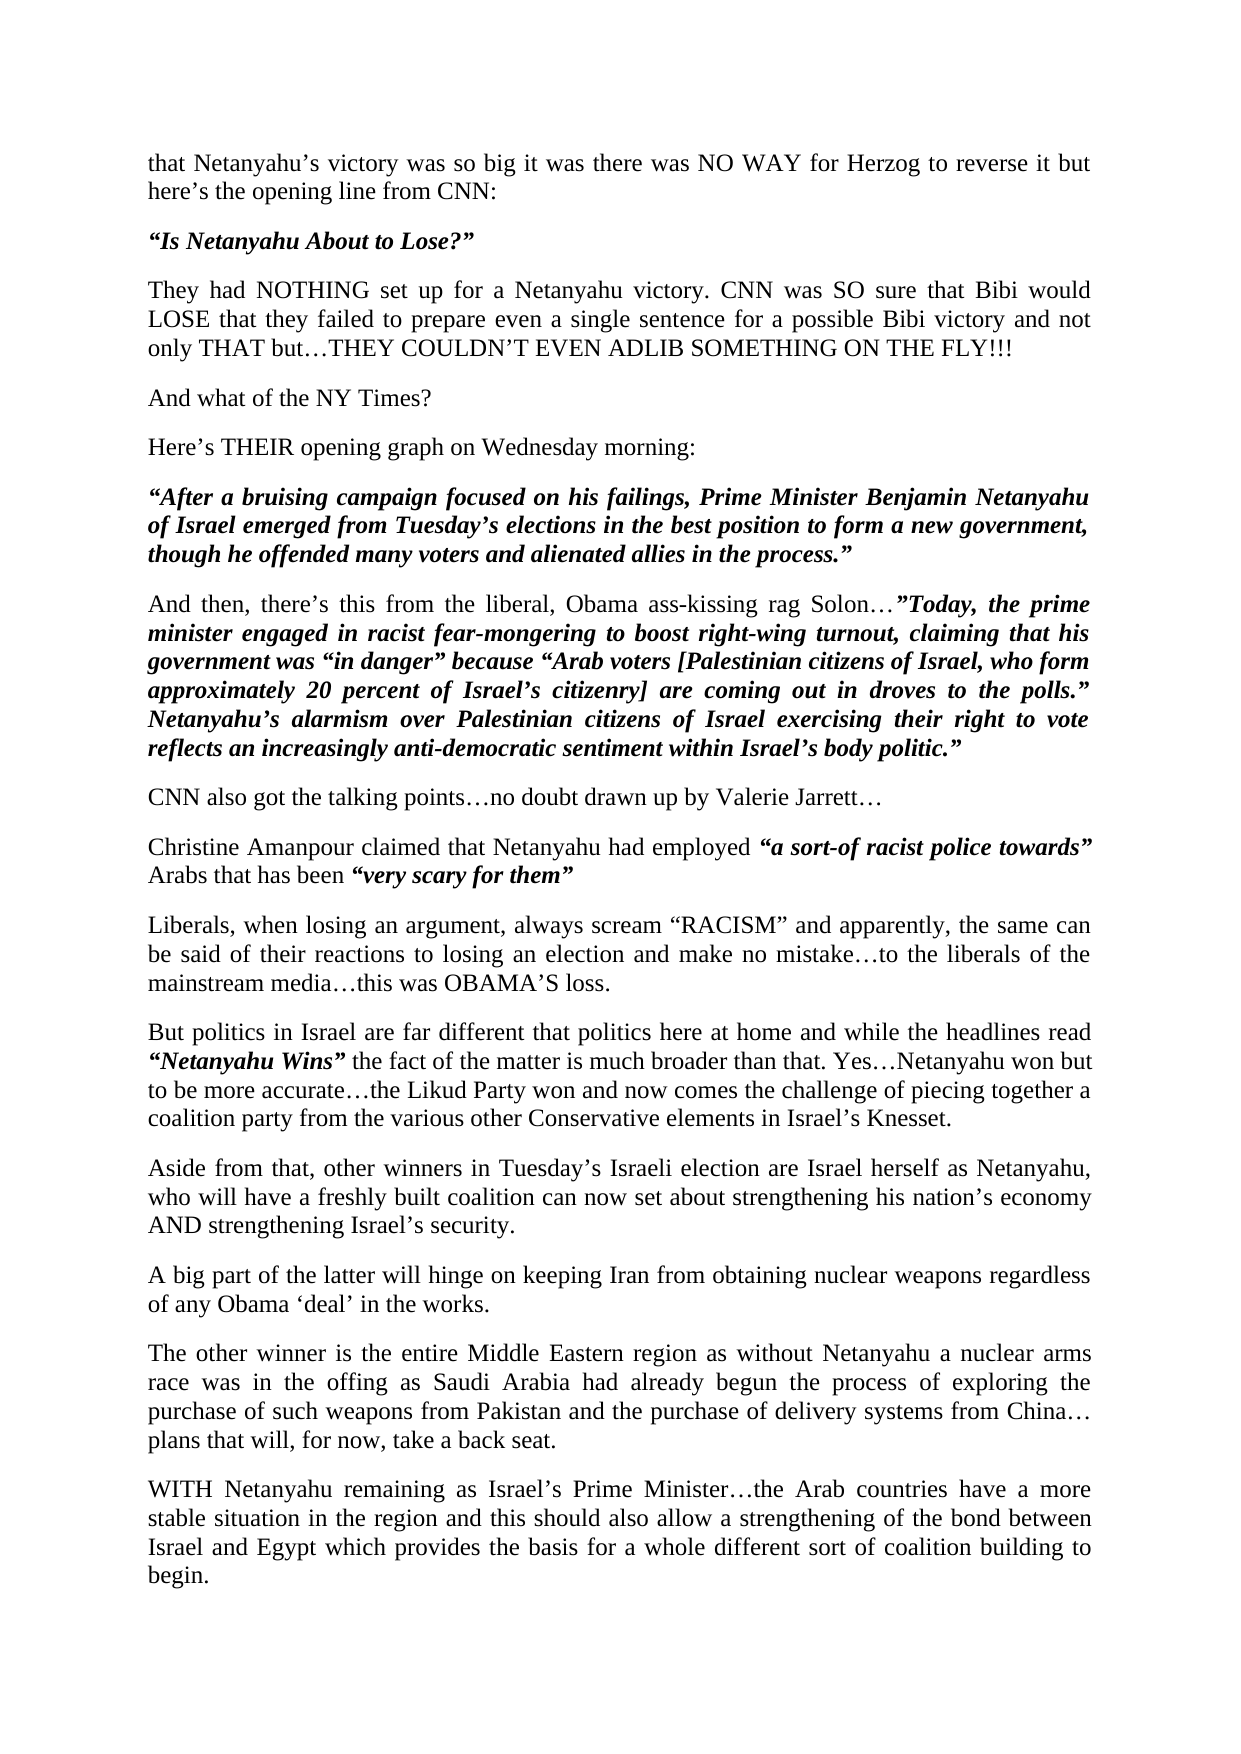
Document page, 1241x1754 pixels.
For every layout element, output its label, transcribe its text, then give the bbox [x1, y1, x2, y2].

text Aside from that, other winners in Tuesday’s Israeli election are Israel herself as Netanyahu, who will have a freshly built coalition can now set about strengthening his nation’s economy AND strengthening Israel’s security. [148, 1153, 1093, 1239]
text But politics in Israel are far different that politics here at home and while the headlines read “Netanyahu Wins” the fact of the matter is much broader than that. Yes…Netanyahu won but to be more accurate…the Likud Party won and now comes the challenge of piecing together a coalition party from the various other Conservative elements in Israel’s Knesset. [148, 1017, 1093, 1132]
text Liberals, when losing an argument, always scream “RACISM” and apparently, the same can be said of their reactions to losing an election and make no mistake…to the liberals of the mainstream media…this was OBAMA’S loss. [148, 910, 1093, 996]
text “After a bruising campaign focused on his failings, Prime Minister Benjamin Netanyahu of Israel emerged from Tuesday’s elections in the best position to form a new government, though he offended many voters and alienated allies in the process.” [148, 482, 1093, 568]
text The other winner is the entire Middle Eastern region as without Netanyahu a nuclear arms race was in the offing as Saudi Arabia had already begun the process of exploring the purchase of such weapons from Pakistan and the purchase of delivery systems from China…plans that will, for now, take a back seat. [148, 1338, 1093, 1453]
text CNN also got the talking points…no doubt drawn up by Valerie Jarrett… [148, 782, 1093, 811]
text Here’s THEIR opening graph on Wednesday morning: [148, 432, 1093, 461]
text A big part of the latter will hinge on keeping Iran from obtaining nuclear weapons regardless of any Obama ‘deal’ in the works. [148, 1260, 1093, 1318]
text And what of the NY Times? [148, 383, 1093, 411]
text that Netanyahu’s victory was so big it was there was NO WAY for Herzog to reverse it but here’s the opening line from CNN: [148, 148, 1093, 205]
text And then, there’s this from the liberal, Obama ass-kissing rag Solon…”Today, the prime minister engaged in racist fear-mongering to boost right-wing turnout, claiming that his government was “in danger” because “Arab voters [Palestinian citizens of Israel, who form approximately 20 percent of Israel’s citizenry] are coming out in droves to the polls.” Netanyahu’s alarmism over Palestinian citizens of Israel exercising their right to vote reflects an increasingly anti-democratic sentiment within Israel’s body politic.” [148, 589, 1093, 761]
text They had NOTHING set up for a Netanyahu victory. CNN was SO sure that Bibi would LOSE that they failed to prepare even a single sentence for a possible Bibi victory and not only THAT but…THEY COULDN’T EVEN ADLIB SOMETHING ON THE FLY!!! [148, 276, 1093, 362]
text Christine Amanpour claimed that Netanyahu had employed “a sort-of racist police towards” Arabs that has been “very scary for them” [148, 832, 1093, 889]
text WITH Netanyahu remaining as Israel’s Prime Minister…the Arab countries have a more stable situation in the region and this should also allow a strengthening of the bond between Israel and Egypt which provides the basis for a whole different sort of coalition building to begin. [148, 1474, 1093, 1589]
text “Is Netanyahu About to Lose?” [148, 226, 1093, 255]
